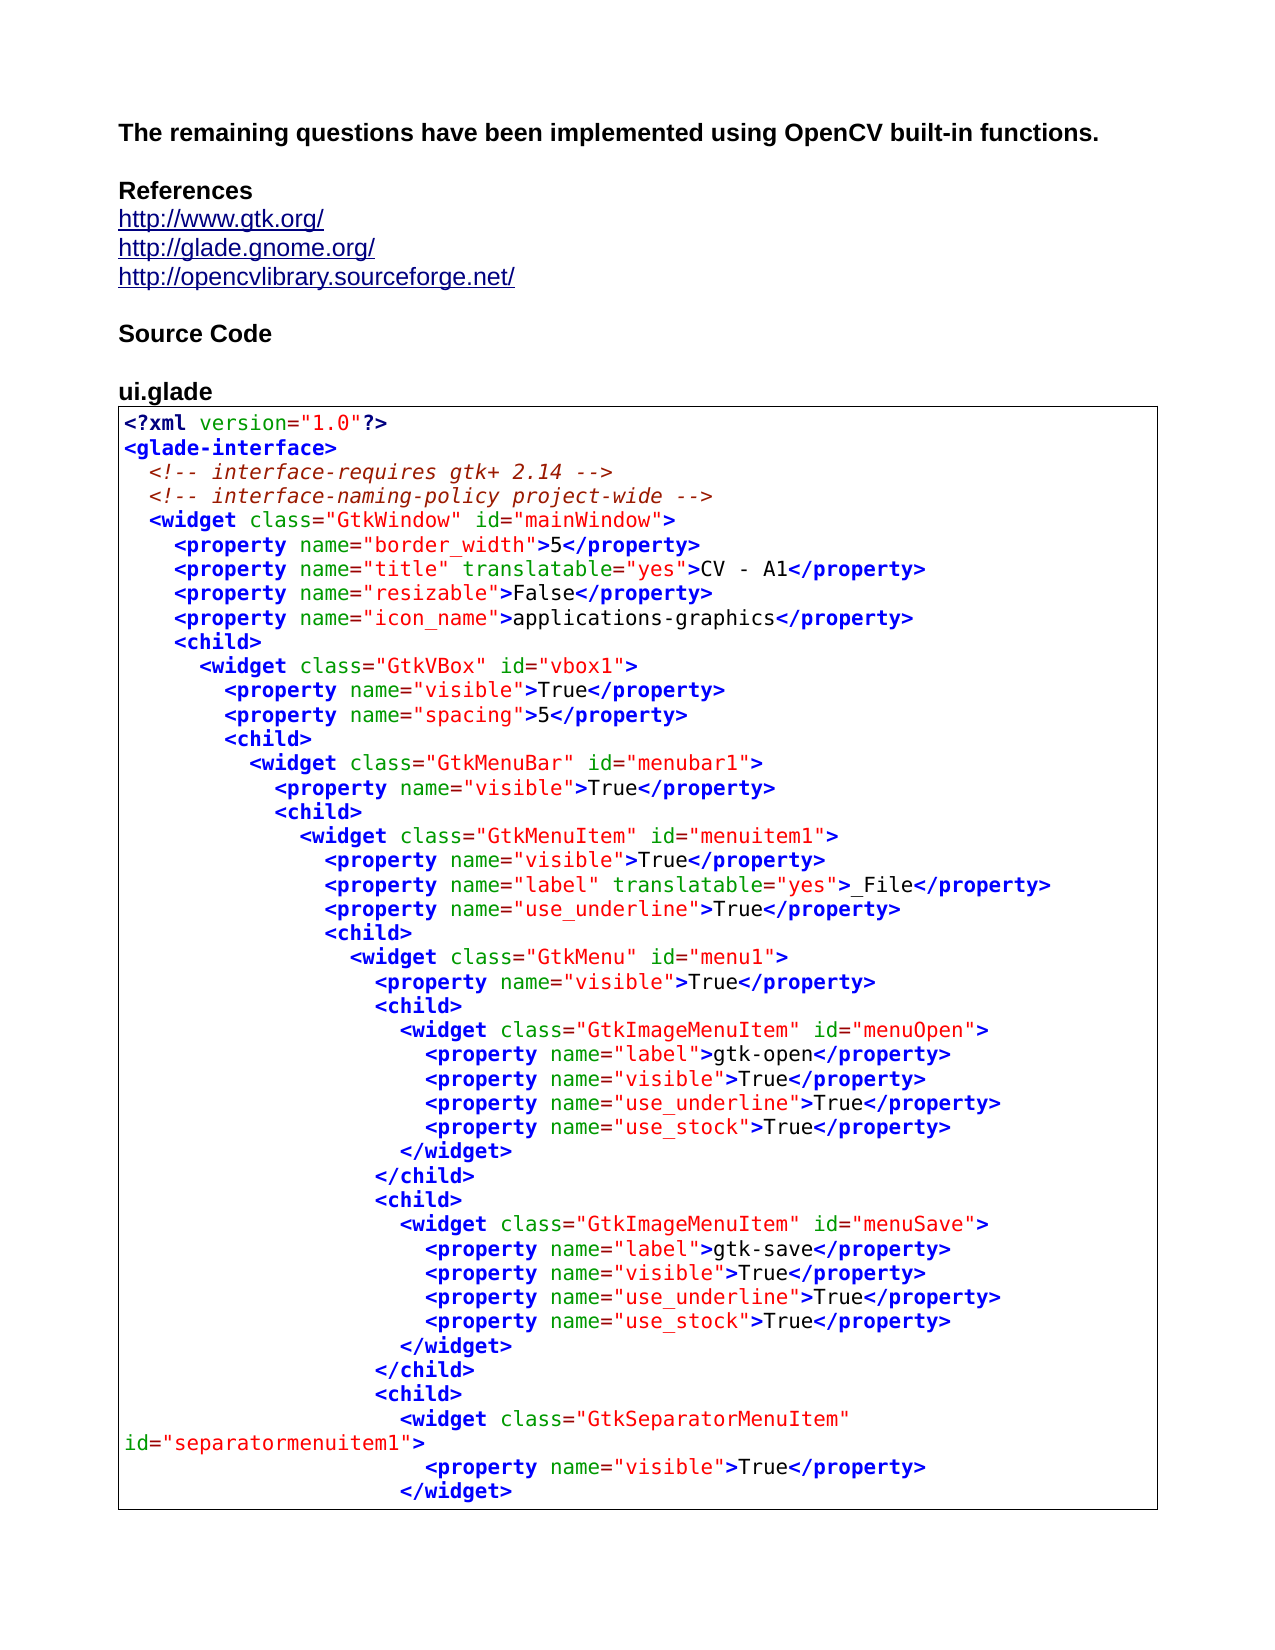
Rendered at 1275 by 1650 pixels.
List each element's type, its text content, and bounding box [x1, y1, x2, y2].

text The remaining questions have been implemented using OpenCV built-in functions. [118, 118, 1157, 147]
text References [118, 176, 1157, 204]
text http://opencvlibrary.sourceforge.net/ [118, 262, 1157, 291]
text Source Code [118, 319, 1157, 348]
text http://www.gtk.org/ [118, 204, 1157, 233]
text http://glade.gnome.org/ [118, 233, 1157, 262]
text ui.glade [118, 377, 1157, 406]
table_header <?xml version="1.0"?> <glade-interface> <!-- interface-requires gtk+ 2.14 --> <!-- interface-naming-policy project-wide --> <widget class="GtkWindow" id="mainWindow"> <property name="border_width">5</property> <property name="title" translatable="yes">CV - A1</property> <property name="resizable">False</property> <property name="icon_name">applications-graphics</property> <child> <widget class="GtkVBox" id="vbox1"> <property name="visible">True</property> <property name="spacing">5</property> <child> <widget class="GtkMenuBar" id="menubar1"> <property name="visible">True</property> <child> <widget class="GtkMenuItem" id="menuitem1"> <property name="visible">True</property> <property name="label" translatable="yes">_File</property> <property name="use_underline">True</property> <child> <widget class="GtkMenu" id="menu1"> <property name="visible">True</property> <child> <widget class="GtkImageMenuItem" id="menuOpen"> <property name="label">gtk-open</property> <property name="visible">True</property> <property name="use_underline">True</property> <property name="use_stock">True</property> </widget> </child> <child> <widget class="GtkImageMenuItem" id="menuSave"> <property name="label">gtk-save</property> <property name="visible">True</property> <property name="use_underline">True</property> <property name="use_stock">True</property> </widget> </child> <child> <widget class="GtkSeparatorMenuItem" id="separatormenuitem1"> <property name="visible">True</property> </widget> [119, 407, 1157, 1509]
